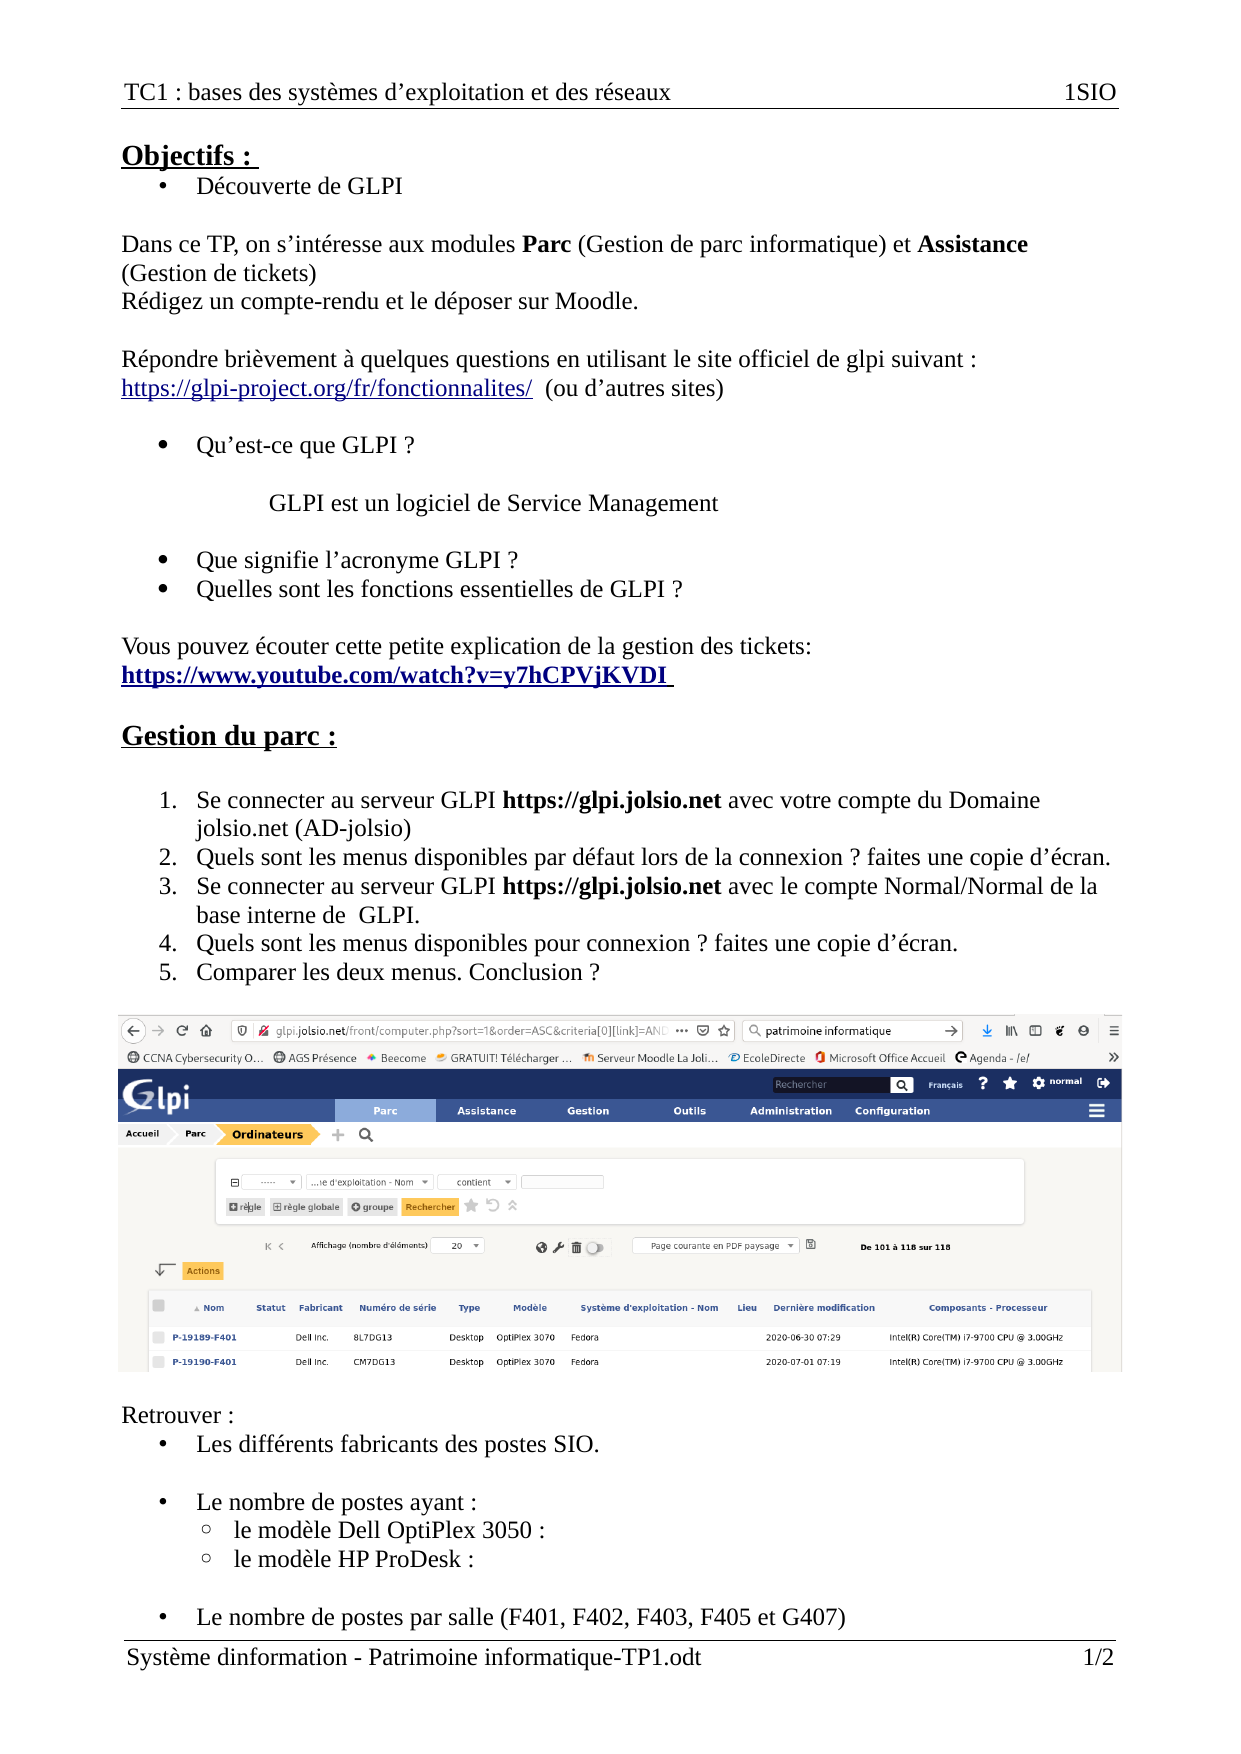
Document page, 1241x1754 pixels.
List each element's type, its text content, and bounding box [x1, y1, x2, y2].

text Dans ce TP, on s’intéresse aux modules Parc (Gestion de parc informatique) et Assistance (Gestion de tickets) [121, 229, 1119, 286]
list le modèle Dell OptiPlex 3050 : [196, 1515, 1119, 1544]
text Retrouver : [121, 1400, 1119, 1429]
list Les différents fabricants des postes SIO. [158, 1429, 1119, 1458]
list Que signifie l’acronyme GLPI ? [158, 545, 1119, 574]
text Répondre brièvement à quelques questions en utilisant le site officiel de glpi suivant : [121, 344, 1119, 373]
list Qu’est-ce que GLPI ? [158, 430, 1119, 459]
list Quels sont les menus disponibles par défaut lors de la connexion ? faites une copie d’écran. [158, 842, 1119, 871]
text https://www.youtube.com/watch?v=y7hCPVjKVDI [121, 660, 1119, 689]
list Découverte de GLPI [158, 171, 1119, 200]
list Quelles sont les fonctions essentielles de GLPI ? [158, 574, 1119, 603]
list le modèle HP ProDesk : [196, 1544, 1119, 1573]
text https://glpi-project.org/fr/fonctionnalites/ (ou d’autres sites) [121, 373, 1119, 401]
picture [118, 1014, 1123, 1372]
text Rédigez un compte-rendu et le déposer sur Moodle. [121, 286, 1119, 315]
list Le nombre de postes par salle (F401, F402, F403, F405 et G407) [158, 1602, 1119, 1630]
text GLPI est un logiciel de Service Management [121, 488, 1119, 516]
text Vous pouvez écouter cette petite explication de la gestion des tickets: [121, 631, 1119, 660]
list Se connecter au serveur GLPI https://glpi.jolsio.net avec votre compte du Domaine jolsio.net (AD-jolsio) [158, 785, 1119, 842]
list Se connecter au serveur GLPI https://glpi.jolsio.net avec le compte Normal/Normal de la base interne de GLPI. [158, 871, 1119, 928]
text Objectifs : [121, 138, 1119, 171]
list Le nombre de postes ayant : [158, 1487, 1119, 1515]
list Comparer les deux menus. Conclusion ? [158, 957, 1119, 986]
text Gestion du parc : [121, 718, 1119, 751]
list Quels sont les menus disponibles pour connexion ? faites une copie d’écran. [158, 928, 1119, 957]
